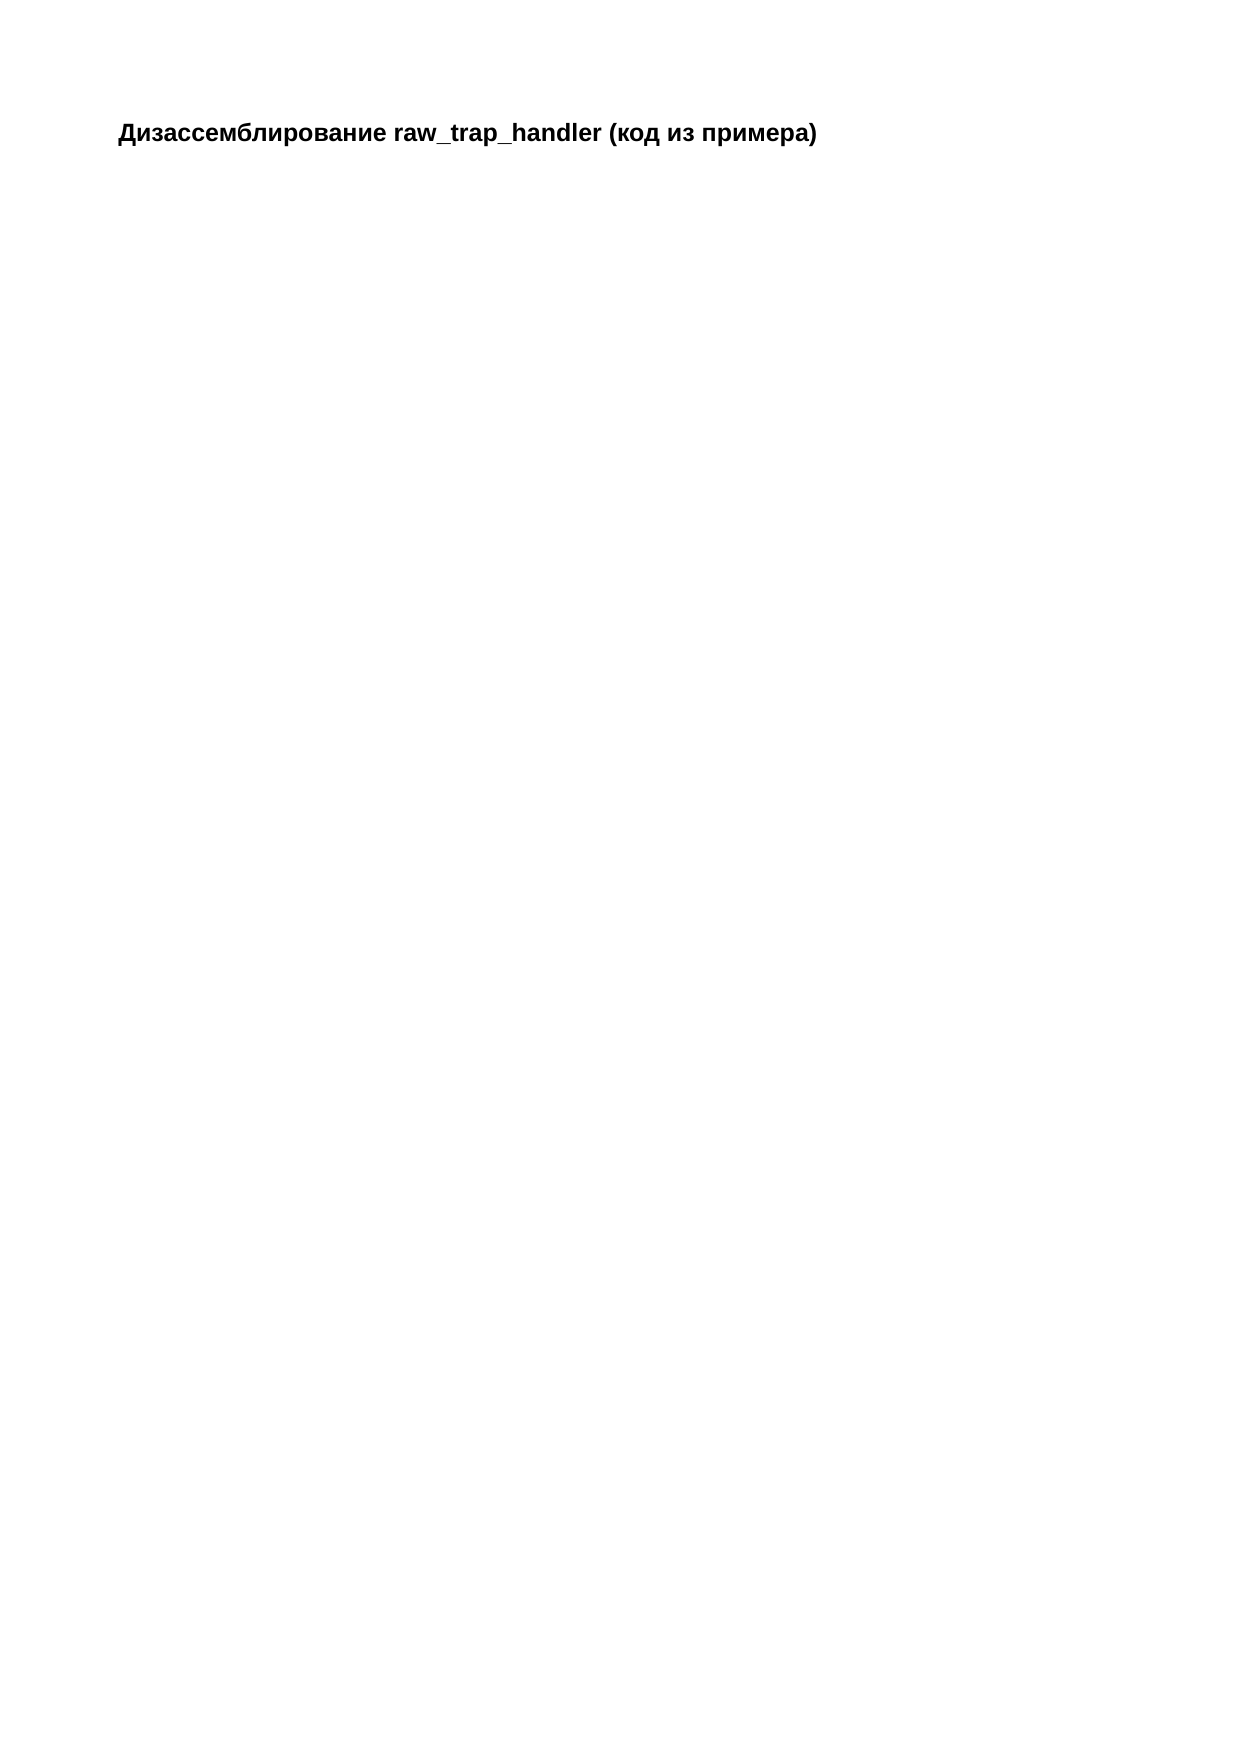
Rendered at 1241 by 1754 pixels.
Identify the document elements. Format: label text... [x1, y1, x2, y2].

subtitle Дизасcемблирование raw_trap_handler (код из примера) [118, 118, 1122, 147]
